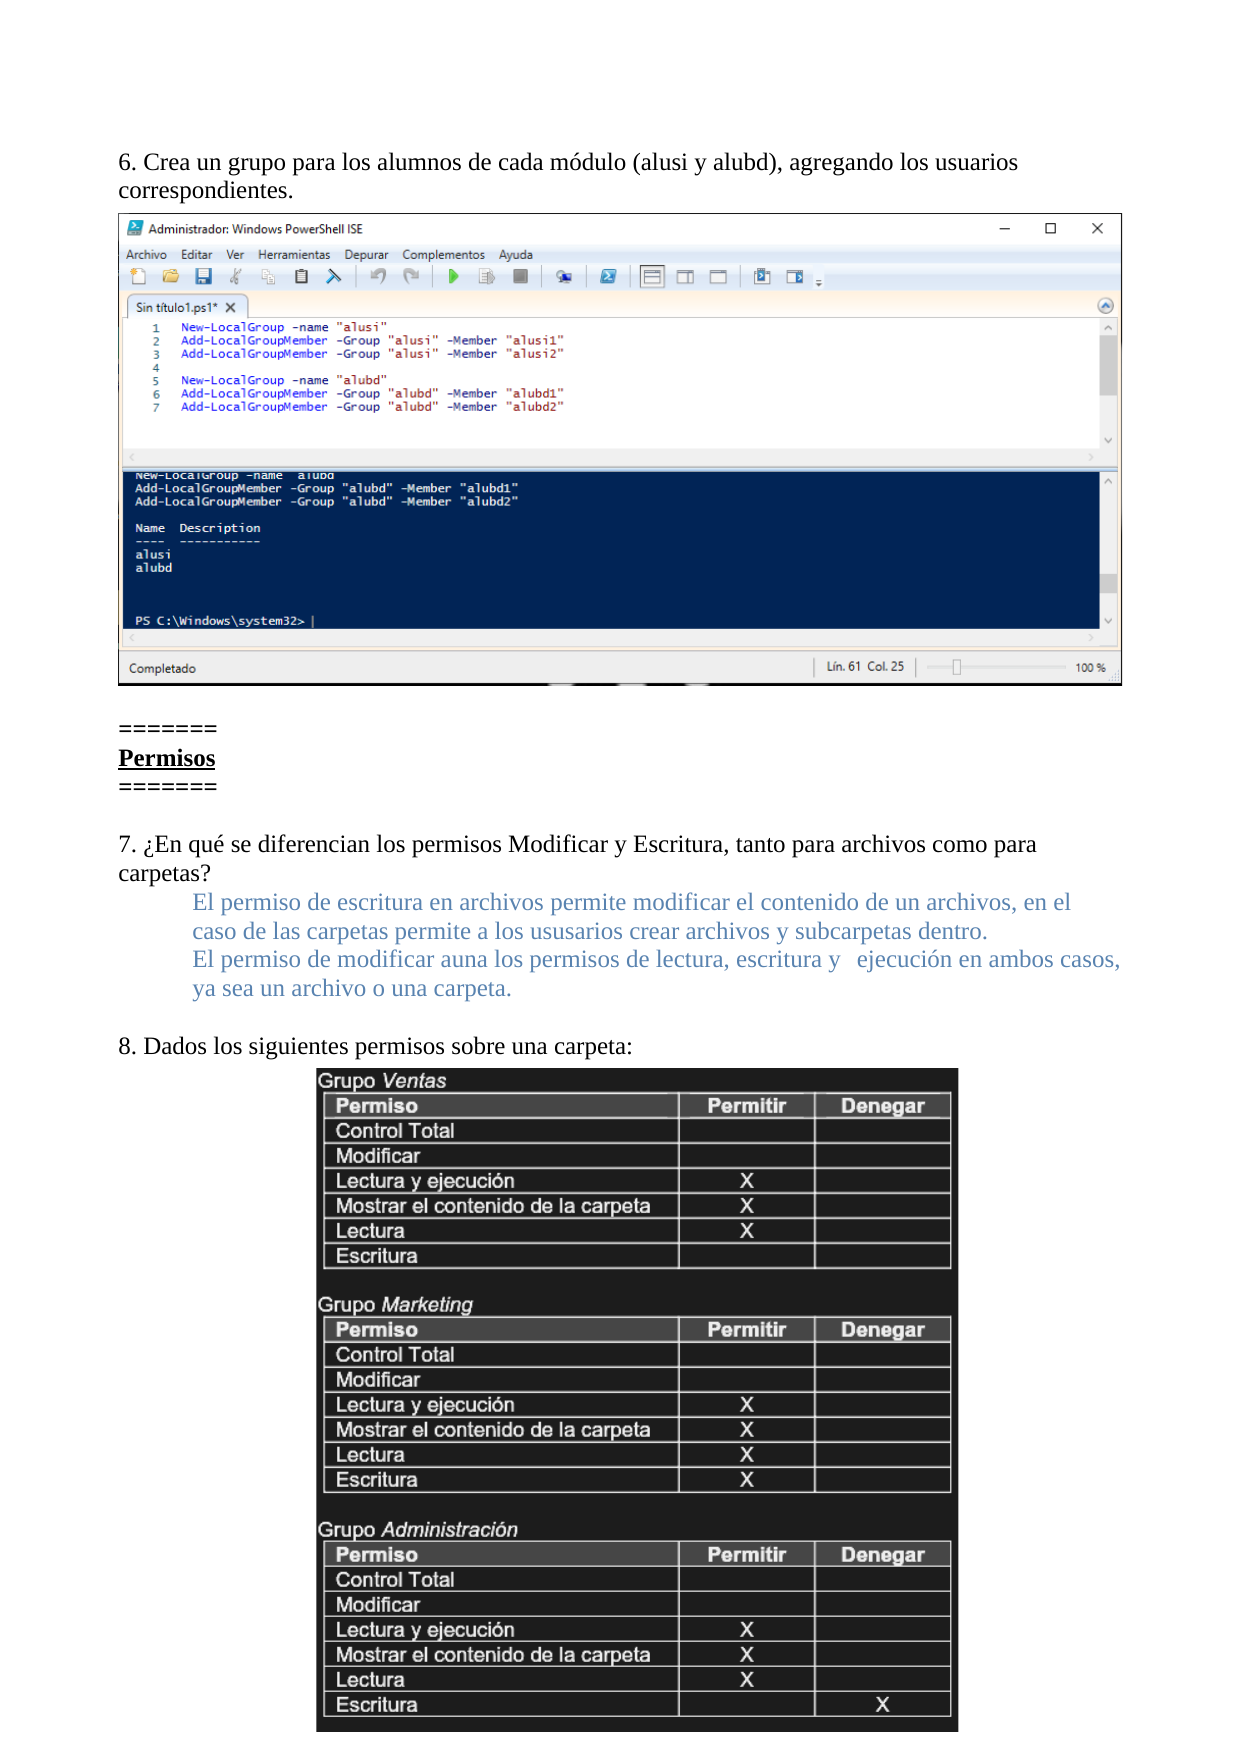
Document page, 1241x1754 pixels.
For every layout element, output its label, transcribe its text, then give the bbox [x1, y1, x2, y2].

text El permiso de escritura en archivos permite modificar el contenido de un archivos, en el caso de las carpetas permite a los ususarios crear archivos y subcarpetas dentro. [118, 887, 1122, 944]
text correspondientes. [118, 176, 1122, 204]
picture [316, 1068, 959, 1732]
text carpetas? [118, 858, 1122, 887]
text 7. ¿En qué se diferencian los permisos Modificar y Escritura, tanto para archivos como para [118, 829, 1122, 858]
text ======= [118, 714, 1122, 743]
text Permisos [118, 743, 1122, 772]
picture [118, 213, 1123, 686]
text El permiso de modificar auna los permisos de lectura, escritura y ejecución en ambos casos, ya sea un archivo o una carpeta. [118, 944, 1122, 1002]
text 8. Dados los siguientes permisos sobre una carpeta: [118, 1031, 1122, 1059]
text 6. Crea un grupo para los alumnos de cada módulo (alusi y alubd), agregando los usuarios [118, 147, 1122, 176]
text ======= [118, 772, 1122, 801]
